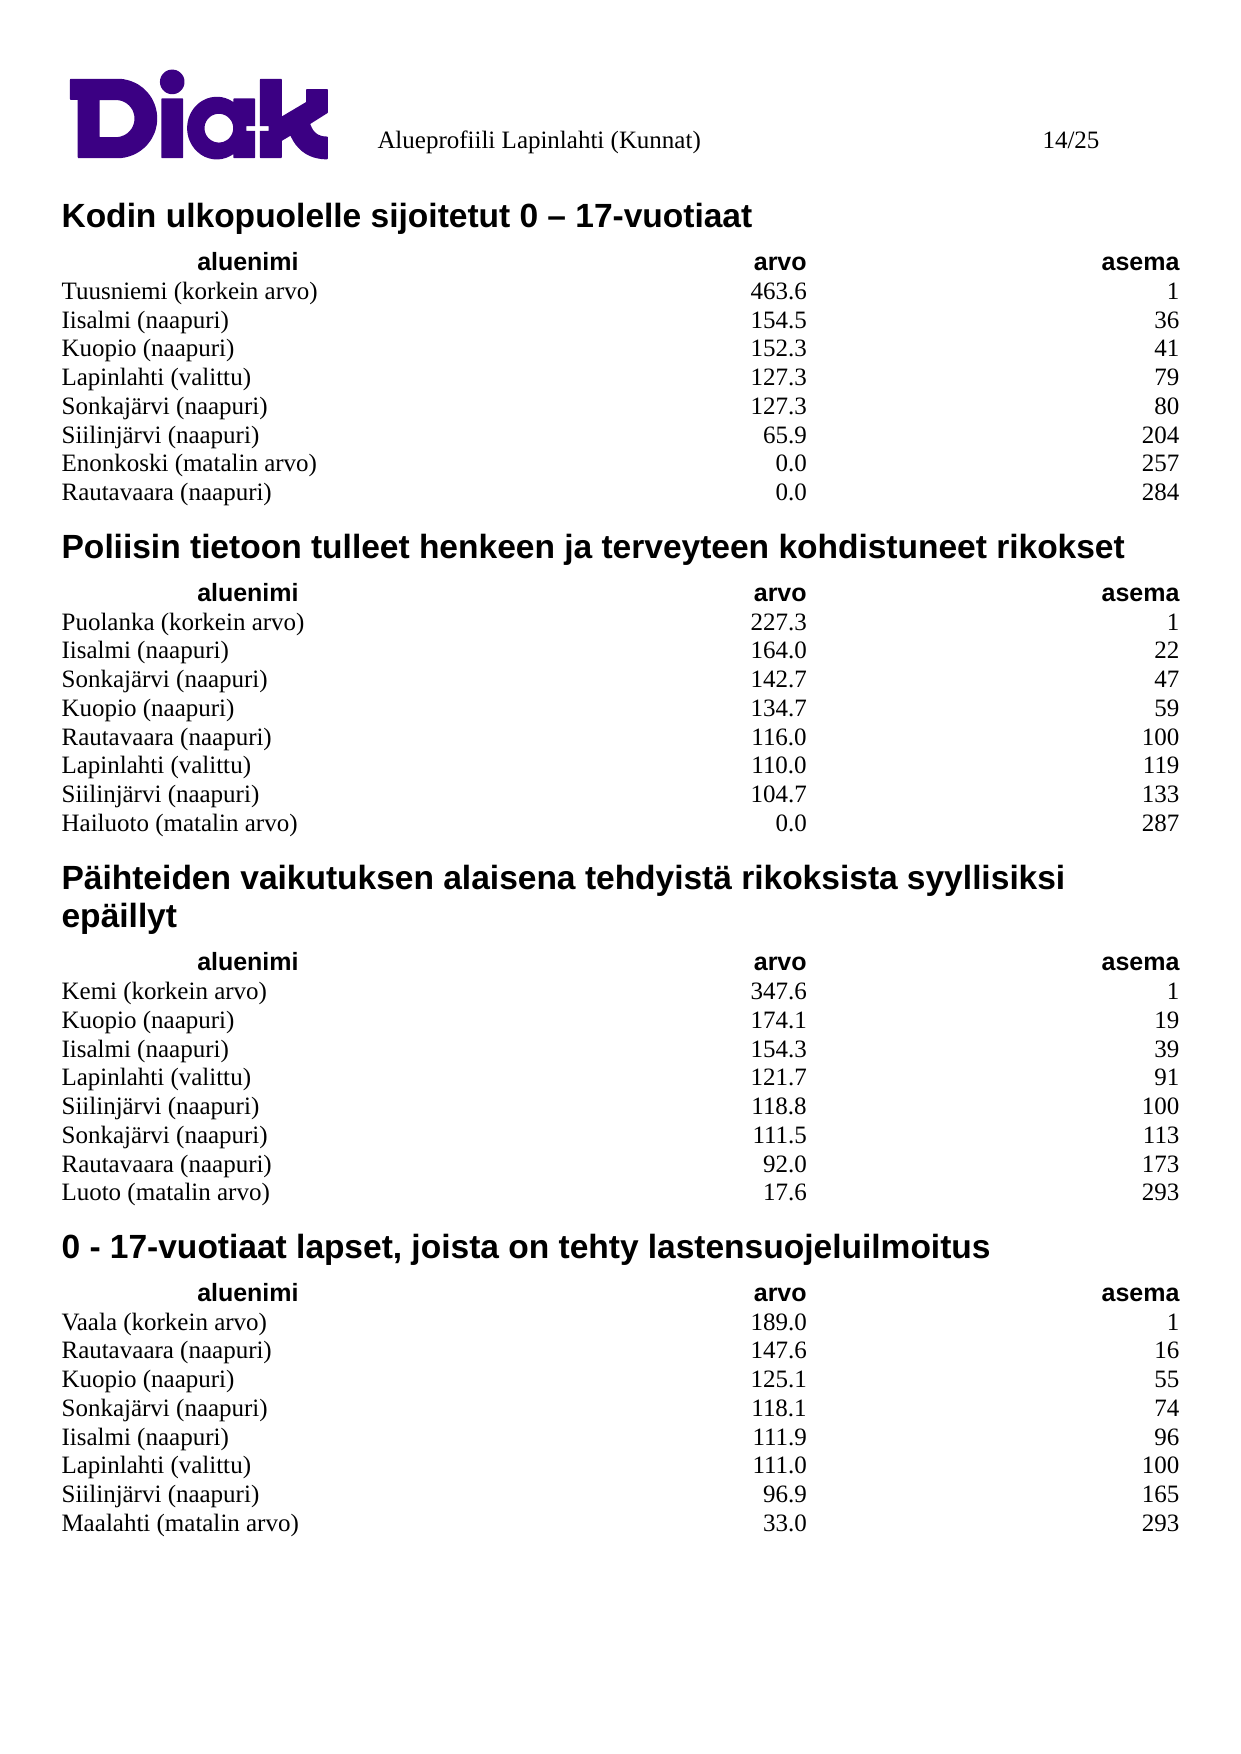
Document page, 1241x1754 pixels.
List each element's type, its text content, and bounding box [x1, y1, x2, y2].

subtitle Poliisin tietoon tulleet henkeen ja terveyteen kohdistuneet rikokset [61, 527, 1179, 566]
table_cell 111.5 [434, 1120, 806, 1149]
table_cell 347.6 [434, 976, 806, 1005]
table_cell Kuopio (naapuri) [61, 1364, 434, 1393]
table_cell Siilinjärvi (naapuri) [61, 420, 434, 448]
table_cell Kemi (korkein arvo) [61, 976, 434, 1005]
table_cell 293 [806, 1178, 1179, 1206]
table_cell Rautavaara (naapuri) [61, 1336, 434, 1364]
table_cell Iisalmi (naapuri) [61, 1034, 434, 1062]
table_cell 293 [806, 1508, 1179, 1537]
table_cell 100 [806, 1091, 1179, 1120]
table_cell 227.3 [434, 607, 806, 636]
table_cell Rautavaara (naapuri) [61, 477, 434, 506]
table_cell Sonkajärvi (naapuri) [61, 664, 434, 693]
table_cell 154.5 [434, 305, 806, 333]
table_cell Iisalmi (naapuri) [61, 305, 434, 333]
table_cell Lapinlahti (valittu) [61, 1063, 434, 1091]
table_cell Lapinlahti (valittu) [61, 362, 434, 391]
table_cell 91 [806, 1063, 1179, 1091]
table_cell 41 [806, 334, 1179, 362]
table_cell 118.1 [434, 1393, 806, 1422]
table_cell 59 [806, 693, 1179, 722]
table_cell Kuopio (naapuri) [61, 693, 434, 722]
table_header aluenimi [61, 1278, 434, 1307]
table_header asema [806, 1278, 1179, 1307]
table_cell Sonkajärvi (naapuri) [61, 1393, 434, 1422]
table_cell 113 [806, 1120, 1179, 1149]
subtitle Päihteiden vaikutuksen alaisena tehdyistä rikoksista syyllisiksi epäillyt [61, 858, 1179, 935]
table_cell 110.0 [434, 751, 806, 779]
table_header asema [806, 578, 1179, 607]
table_cell 463.6 [434, 276, 806, 305]
table_cell 104.7 [434, 779, 806, 808]
table_cell 36 [806, 305, 1179, 333]
table_cell Hailuoto (matalin arvo) [61, 808, 434, 837]
table_cell 111.0 [434, 1451, 806, 1479]
table_cell 173 [806, 1149, 1179, 1177]
table_cell 74 [806, 1393, 1179, 1422]
table_cell 80 [806, 391, 1179, 420]
table_cell 125.1 [434, 1364, 806, 1393]
table_cell 96.9 [434, 1479, 806, 1508]
table_cell Maalahti (matalin arvo) [61, 1508, 434, 1537]
table_cell Rautavaara (naapuri) [61, 1149, 434, 1177]
table_cell 100 [806, 1451, 1179, 1479]
table_cell 164.0 [434, 636, 806, 664]
table_cell Sonkajärvi (naapuri) [61, 1120, 434, 1149]
table_header arvo [434, 247, 806, 276]
table_cell 152.3 [434, 334, 806, 362]
table_cell 127.3 [434, 362, 806, 391]
table_cell 19 [806, 1005, 1179, 1034]
table_cell Siilinjärvi (naapuri) [61, 779, 434, 808]
table_cell Lapinlahti (valittu) [61, 751, 434, 779]
table_cell 100 [806, 722, 1179, 751]
table_cell Siilinjärvi (naapuri) [61, 1091, 434, 1120]
table_header asema [806, 948, 1179, 976]
table_cell Rautavaara (naapuri) [61, 722, 434, 751]
table_cell 22 [806, 636, 1179, 664]
table_cell 1 [806, 1307, 1179, 1336]
table_cell 1 [806, 607, 1179, 636]
table_cell 111.9 [434, 1422, 806, 1451]
table_cell 134.7 [434, 693, 806, 722]
table_cell 16 [806, 1336, 1179, 1364]
table_cell Kuopio (naapuri) [61, 334, 434, 362]
table_cell 0.0 [434, 808, 806, 837]
table_cell 96 [806, 1422, 1179, 1451]
table_cell Tuusniemi (korkein arvo) [61, 276, 434, 305]
table_header aluenimi [61, 948, 434, 976]
table_cell 92.0 [434, 1149, 806, 1177]
table_cell 1 [806, 276, 1179, 305]
table_cell 189.0 [434, 1307, 806, 1336]
table_cell 55 [806, 1364, 1179, 1393]
table_header arvo [434, 578, 806, 607]
table_header arvo [434, 948, 806, 976]
table_header asema [806, 247, 1179, 276]
table_cell Lapinlahti (valittu) [61, 1451, 434, 1479]
table_cell 0.0 [434, 477, 806, 506]
table_header arvo [434, 1278, 806, 1307]
table_cell 154.3 [434, 1034, 806, 1062]
table_cell 33.0 [434, 1508, 806, 1537]
table_cell 127.3 [434, 391, 806, 420]
table_cell Luoto (matalin arvo) [61, 1178, 434, 1206]
table_header aluenimi [61, 247, 434, 276]
table_cell 119 [806, 751, 1179, 779]
table_cell 47 [806, 664, 1179, 693]
table_cell 142.7 [434, 664, 806, 693]
table_header aluenimi [61, 578, 434, 607]
table_cell Vaala (korkein arvo) [61, 1307, 434, 1336]
subtitle Kodin ulkopuolelle sijoitetut 0 – 17-vuotiaat [61, 196, 1179, 235]
table_cell Sonkajärvi (naapuri) [61, 391, 434, 420]
table_cell 174.1 [434, 1005, 806, 1034]
table_cell Iisalmi (naapuri) [61, 636, 434, 664]
table_cell 147.6 [434, 1336, 806, 1364]
table_cell Siilinjärvi (naapuri) [61, 1479, 434, 1508]
table_cell 39 [806, 1034, 1179, 1062]
subtitle 0 - 17-vuotiaat lapset, joista on tehty lastensuojeluilmoitus [61, 1227, 1179, 1266]
table_cell Iisalmi (naapuri) [61, 1422, 434, 1451]
table_cell 121.7 [434, 1063, 806, 1091]
table_cell 1 [806, 976, 1179, 1005]
table_cell Kuopio (naapuri) [61, 1005, 434, 1034]
table_cell 118.8 [434, 1091, 806, 1120]
table_cell 133 [806, 779, 1179, 808]
table_cell 204 [806, 420, 1179, 448]
table_cell 287 [806, 808, 1179, 837]
table_cell 79 [806, 362, 1179, 391]
table_cell 165 [806, 1479, 1179, 1508]
table_cell 17.6 [434, 1178, 806, 1206]
table_cell Puolanka (korkein arvo) [61, 607, 434, 636]
table_cell 116.0 [434, 722, 806, 751]
table_cell 0.0 [434, 449, 806, 477]
table_cell 257 [806, 449, 1179, 477]
table_cell Enonkoski (matalin arvo) [61, 449, 434, 477]
table_cell 65.9 [434, 420, 806, 448]
table_cell 284 [806, 477, 1179, 506]
